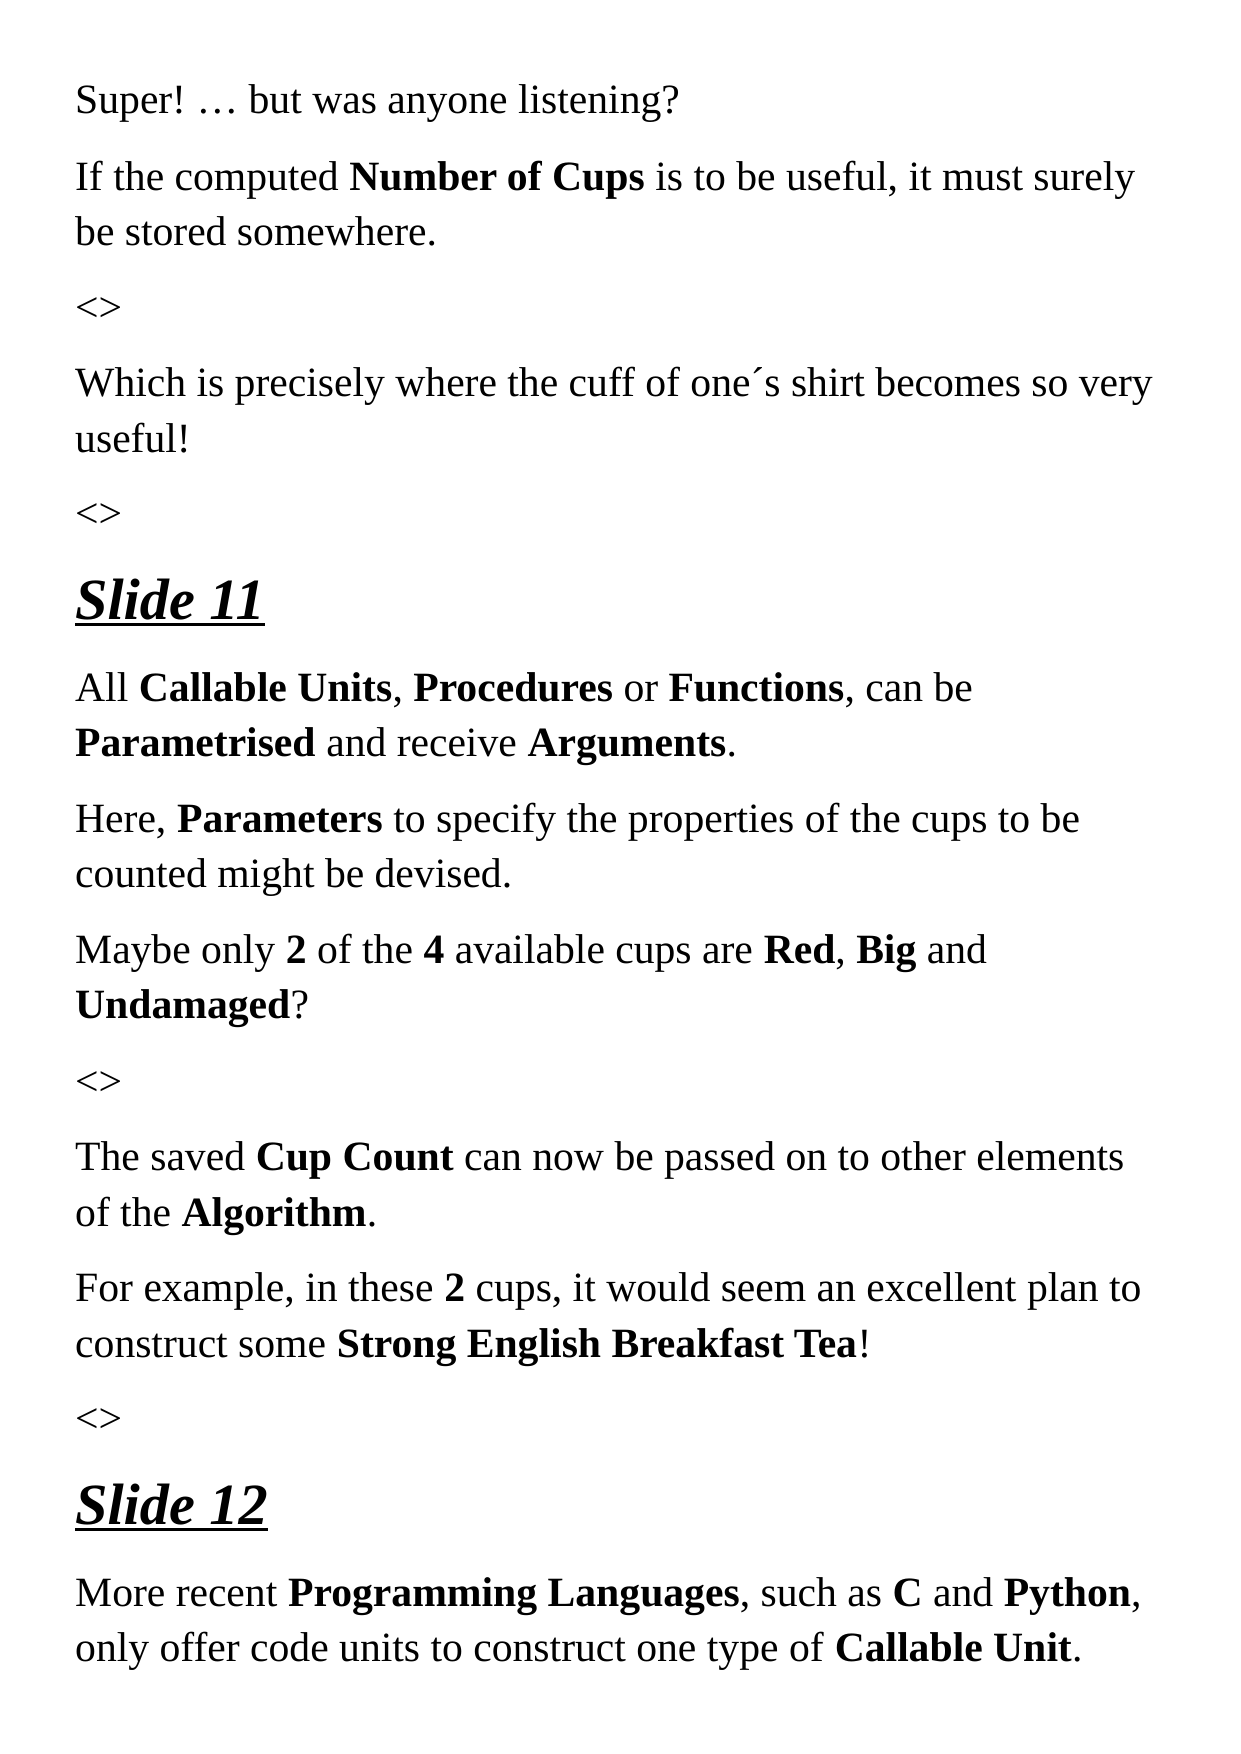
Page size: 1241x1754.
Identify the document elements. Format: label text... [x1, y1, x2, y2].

text Slide 12 [75, 1470, 1165, 1537]
text Which is precisely where the cuff of one´s shirt becomes so very useful! [75, 358, 1165, 461]
text All Callable Units, Procedures or Functions, can be Parametrised and receive Arguments. [75, 663, 1165, 766]
text Slide 11 [75, 565, 1165, 632]
text The saved Cup Count can now be passed on to other elements of the Algorithm. [75, 1132, 1165, 1235]
text <> [75, 489, 1165, 537]
text Maybe only 2 of the 4 available cups are Red, Big and Undamaged? [75, 925, 1165, 1028]
text More recent Programming Languages, such as C and Python, only offer code units to construct one type of Callable Unit. [75, 1568, 1165, 1671]
text <> [75, 282, 1165, 330]
text For example, in these 2 cups, it would seem an excellent plan to construct some Strong English Breakfast Tea! [75, 1263, 1165, 1366]
text Super! … but was anyone listening? [75, 75, 1165, 123]
text <> [75, 1056, 1165, 1104]
text If the computed Number of Cups is to be useful, it must surely be stored somewhere. [75, 151, 1165, 254]
text <> [75, 1394, 1165, 1442]
text Here, Parameters to specify the properties of the cups to be counted might be devised. [75, 794, 1165, 897]
